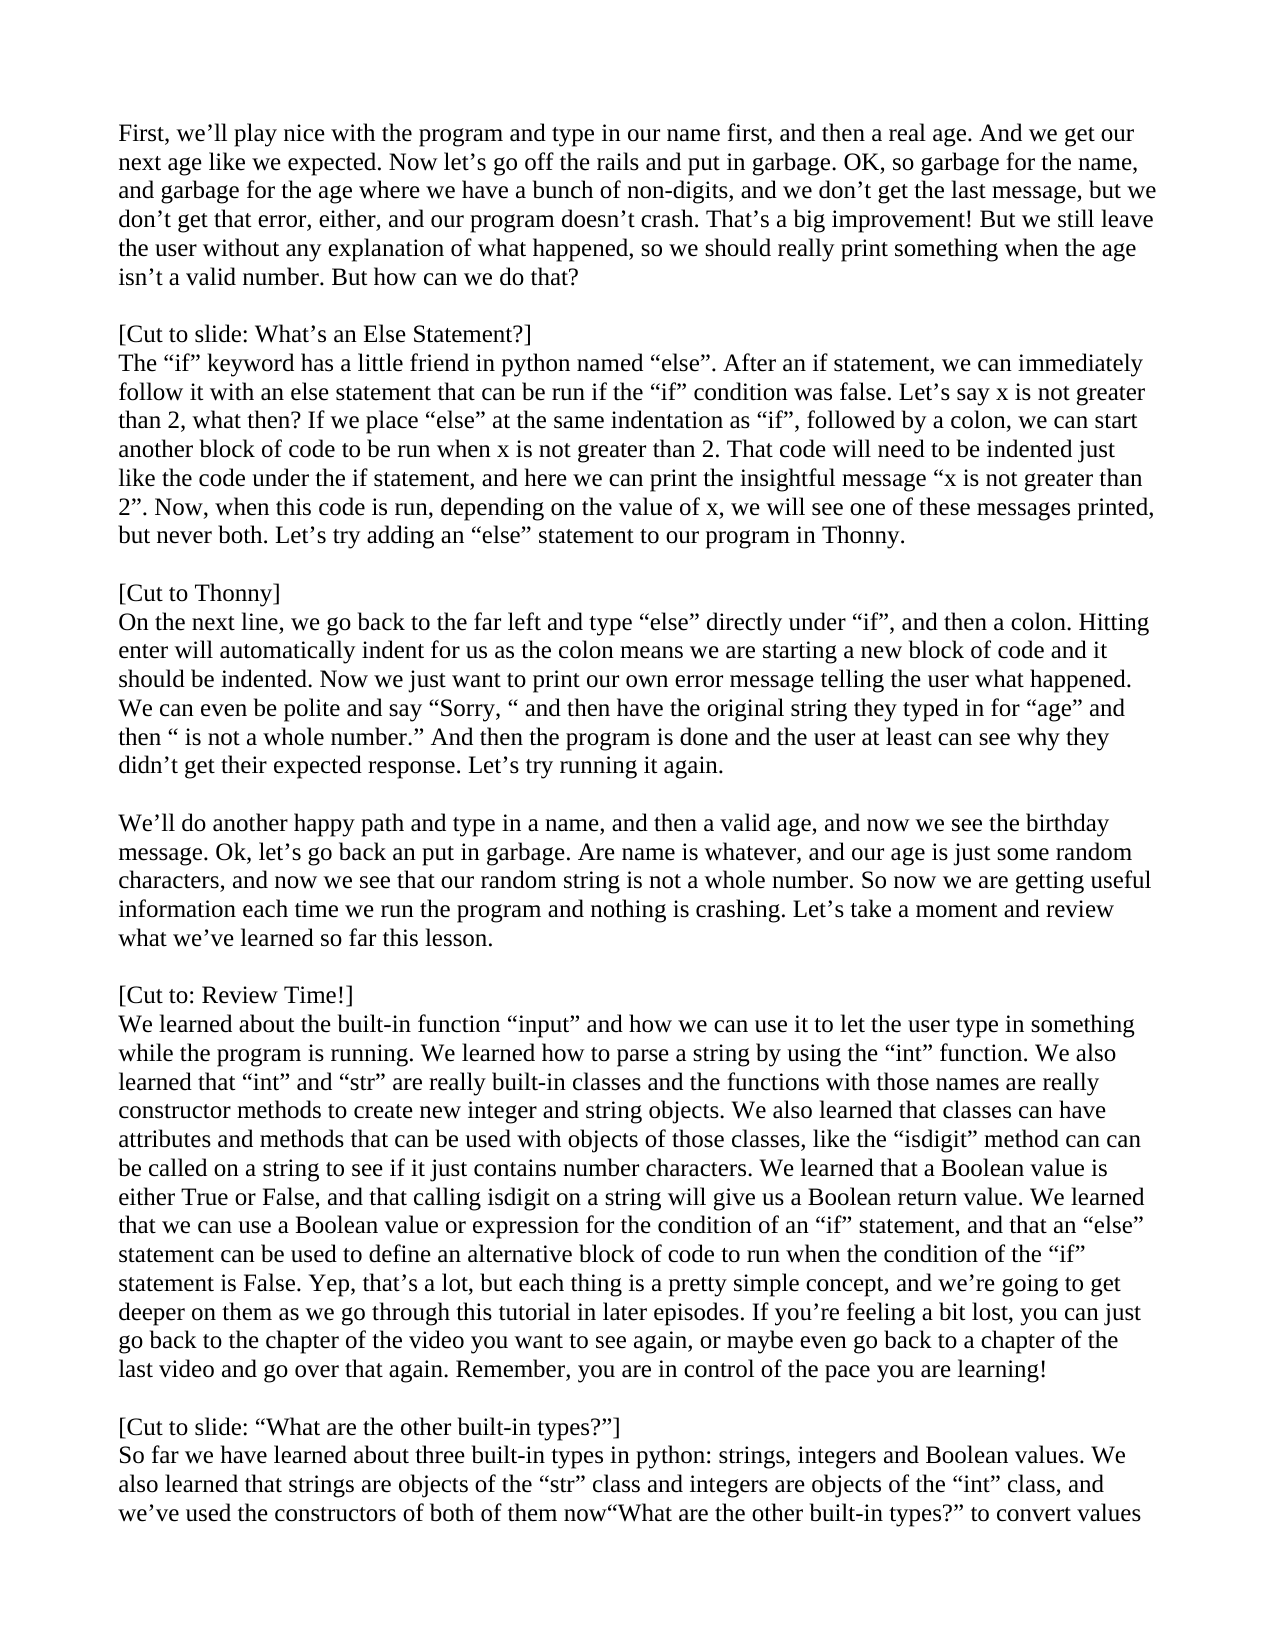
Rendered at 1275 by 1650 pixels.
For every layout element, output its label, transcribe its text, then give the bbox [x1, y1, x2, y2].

text We’ll do another happy path and type in a name, and then a valid age, and now we see the birthday message. Ok, let’s go back an put in garbage. Are name is whatever, and our age is just some random characters, and now we see that our random string is not a whole number. So now we are getting useful information each time we run the program and nothing is crashing. Let’s take a moment and review what we’ve learned so far this lesson. [118, 808, 1157, 952]
text The “if” keyword has a little friend in python named “else”. After an if statement, we can immediately follow it with an else statement that can be run if the “if” condition was false. Let’s say x is not greater than 2, what then? If we place “else” at the same indentation as “if”, followed by a colon, we can start another block of code to be run when x is not greater than 2. That code will need to be indented just like the code under the if statement, and here we can print the insightful message “x is not greater than 2”. Now, when this code is run, depending on the value of x, we will see one of these messages printed, but never both. Let’s try adding an “else” statement to our program in Thonny. [118, 348, 1157, 549]
text [Cut to slide: “What are the other built-in types?”] [118, 1412, 1157, 1441]
text On the next line, we go back to the far left and type “else” directly under “if”, and then a colon. Hitting enter will automatically indent for us as the colon means we are starting a new block of code and it should be indented. Now we just want to print our own error message telling the user what happened. We can even be polite and say “Sorry, “ and then have the original string they typed in for “age” and then “ is not a whole number.” And then the program is done and the user at least can see why they didn’t get their expected response. Let’s try running it again. [118, 607, 1157, 779]
text So far we have learned about three built-in types in python: strings, integers and Boolean values. We also learned that strings are objects of the “str” class and integers are objects of the “int” class, and we’ve used the constructors of both of them now“What are the other built-in types?” to convert values [118, 1441, 1157, 1527]
text [Cut to slide: What’s an Else Statement?] [118, 319, 1157, 348]
text First, we’ll play nice with the program and type in our name first, and then a real age. And we get our next age like we expected. Now let’s go off the rails and put in garbage. OK, so garbage for the name, and garbage for the age where we have a bunch of non-digits, and we don’t get the last message, but we don’t get that error, either, and our program doesn’t crash. That’s a big improvement! But we still leave the user without any explanation of what happened, so we should really print something when the age isn’t a valid number. But how can we do that? [118, 118, 1157, 291]
text [Cut to Thonny] [118, 578, 1157, 607]
text We learned about the built-in function “input” and how we can use it to let the user type in something while the program is running. We learned how to parse a string by using the “int” function. We also learned that “int” and “str” are really built-in classes and the functions with those names are really constructor methods to create new integer and string objects. We also learned that classes can have attributes and methods that can be used with objects of those classes, like the “isdigit” method can can be called on a string to see if it just contains number characters. We learned that a Boolean value is either True or False, and that calling isdigit on a string will give us a Boolean return value. We learned that we can use a Boolean value or expression for the condition of an “if” statement, and that an “else” statement can be used to define an alternative block of code to run when the condition of the “if” statement is False. Yep, that’s a lot, but each thing is a pretty simple concept, and we’re going to get deeper on them as we go through this tutorial in later episodes. If you’re feeling a bit lost, you can just go back to the chapter of the video you want to see again, or maybe even go back to a chapter of the last video and go over that again. Remember, you are in control of the pace you are learning! [118, 1009, 1157, 1383]
text [Cut to: Review Time!] [118, 981, 1157, 1009]
